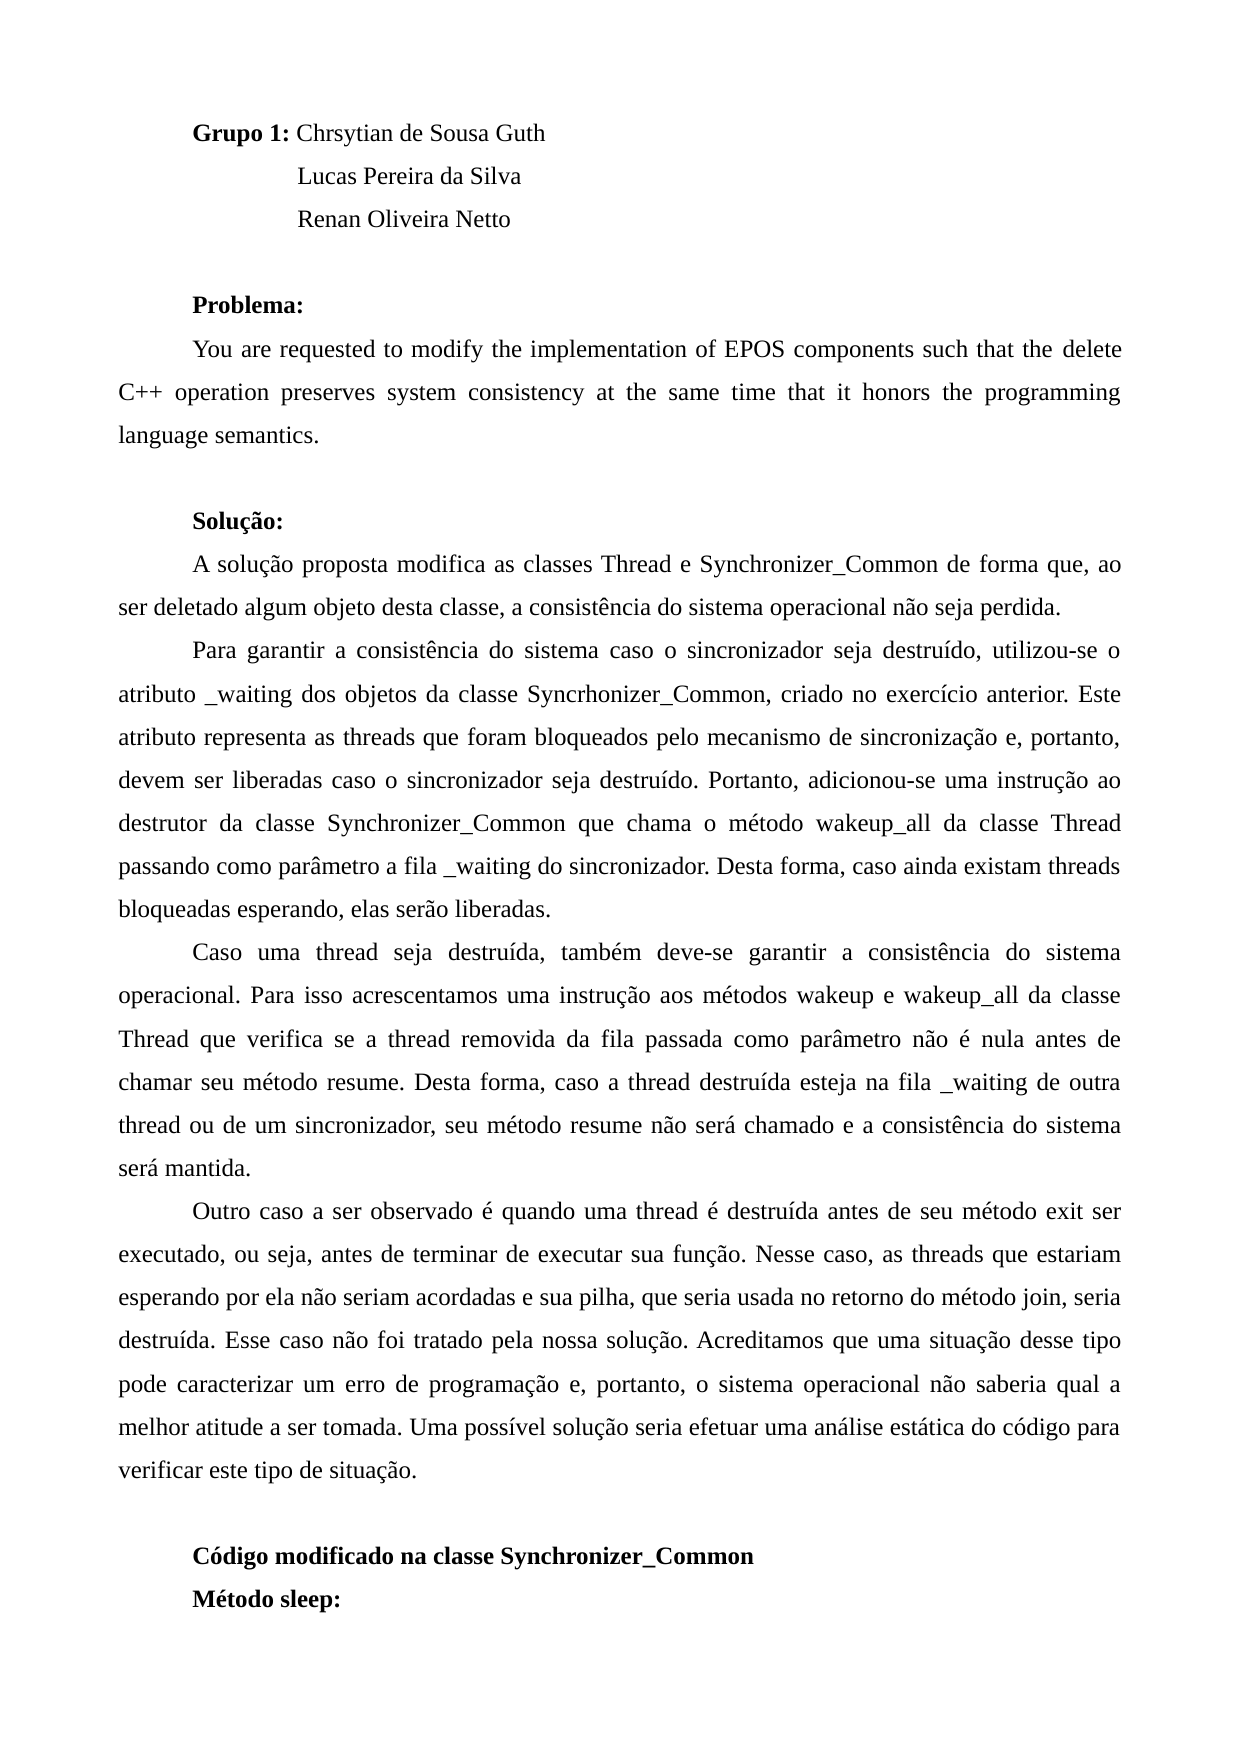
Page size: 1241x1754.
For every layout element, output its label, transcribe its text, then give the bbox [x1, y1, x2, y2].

text Outro caso a ser observado é quando uma thread é destruída antes de seu método exit ser executado, ou seja, antes de terminar de executar sua função. Nesse caso, as threads que estariam esperando por ela não seriam acordadas e sua pilha, que seria usada no retorno do método join, seria destruída. Esse caso não foi tratado pela nossa solução. Acreditamos que uma situação desse tipo pode caracterizar um erro de programação e, portanto, o sistema operacional não saberia qual a melhor atitude a ser tomada. Uma possível solução seria efetuar uma análise estática do código para verificar este tipo de situação. [118, 1196, 1122, 1484]
text Caso uma thread seja destruída, também deve-se garantir a consistência do sistema operacional. Para isso acrescentamos uma instrução aos métodos wakeup e wakeup_all da classe Thread que verifica se a thread removida da fila passada como parâmetro não é nula antes de chamar seu método resume. Desta forma, caso a thread destruída esteja na fila _waiting de outra thread ou de um sincronizador, seu método resume não será chamado e a consistência do sistema será mantida. [118, 937, 1122, 1182]
text Solução: [118, 506, 1122, 535]
text Lucas Pereira da Silva [118, 161, 1122, 190]
text Método sleep: [118, 1584, 1122, 1613]
text Código modificado na classe Synchronizer_Common [118, 1541, 1122, 1570]
text Renan Oliveira Netto [118, 204, 1122, 233]
text A solução proposta modifica as classes Thread e Synchronizer_Common de forma que, ao ser deletado algum objeto desta classe, a consistência do sistema operacional não seja perdida. [118, 549, 1122, 621]
text Para garantir a consistência do sistema caso o sincronizador seja destruído, utilizou-se o atributo _waiting dos objetos da classe Syncrhonizer_Common, criado no exercício anterior. Este atributo representa as threads que foram bloqueados pelo mecanismo de sincronização e, portanto, devem ser liberadas caso o sincronizador seja destruído. Portanto, adicionou-se uma instrução ao destrutor da classe Synchronizer_Common que chama o método wakeup_all da classe Thread passando como parâmetro a fila _waiting do sincronizador. Desta forma, caso ainda existam threads bloqueadas esperando, elas serão liberadas. [118, 636, 1122, 923]
text You are requested to modify the implementation of EPOS components such that the delete C++ operation preserves system consistency at the same time that it honors the programming language semantics. [118, 334, 1122, 449]
text Grupo 1: Chrsytian de Sousa Guth [118, 118, 1122, 147]
text Problema: [118, 291, 1122, 319]
